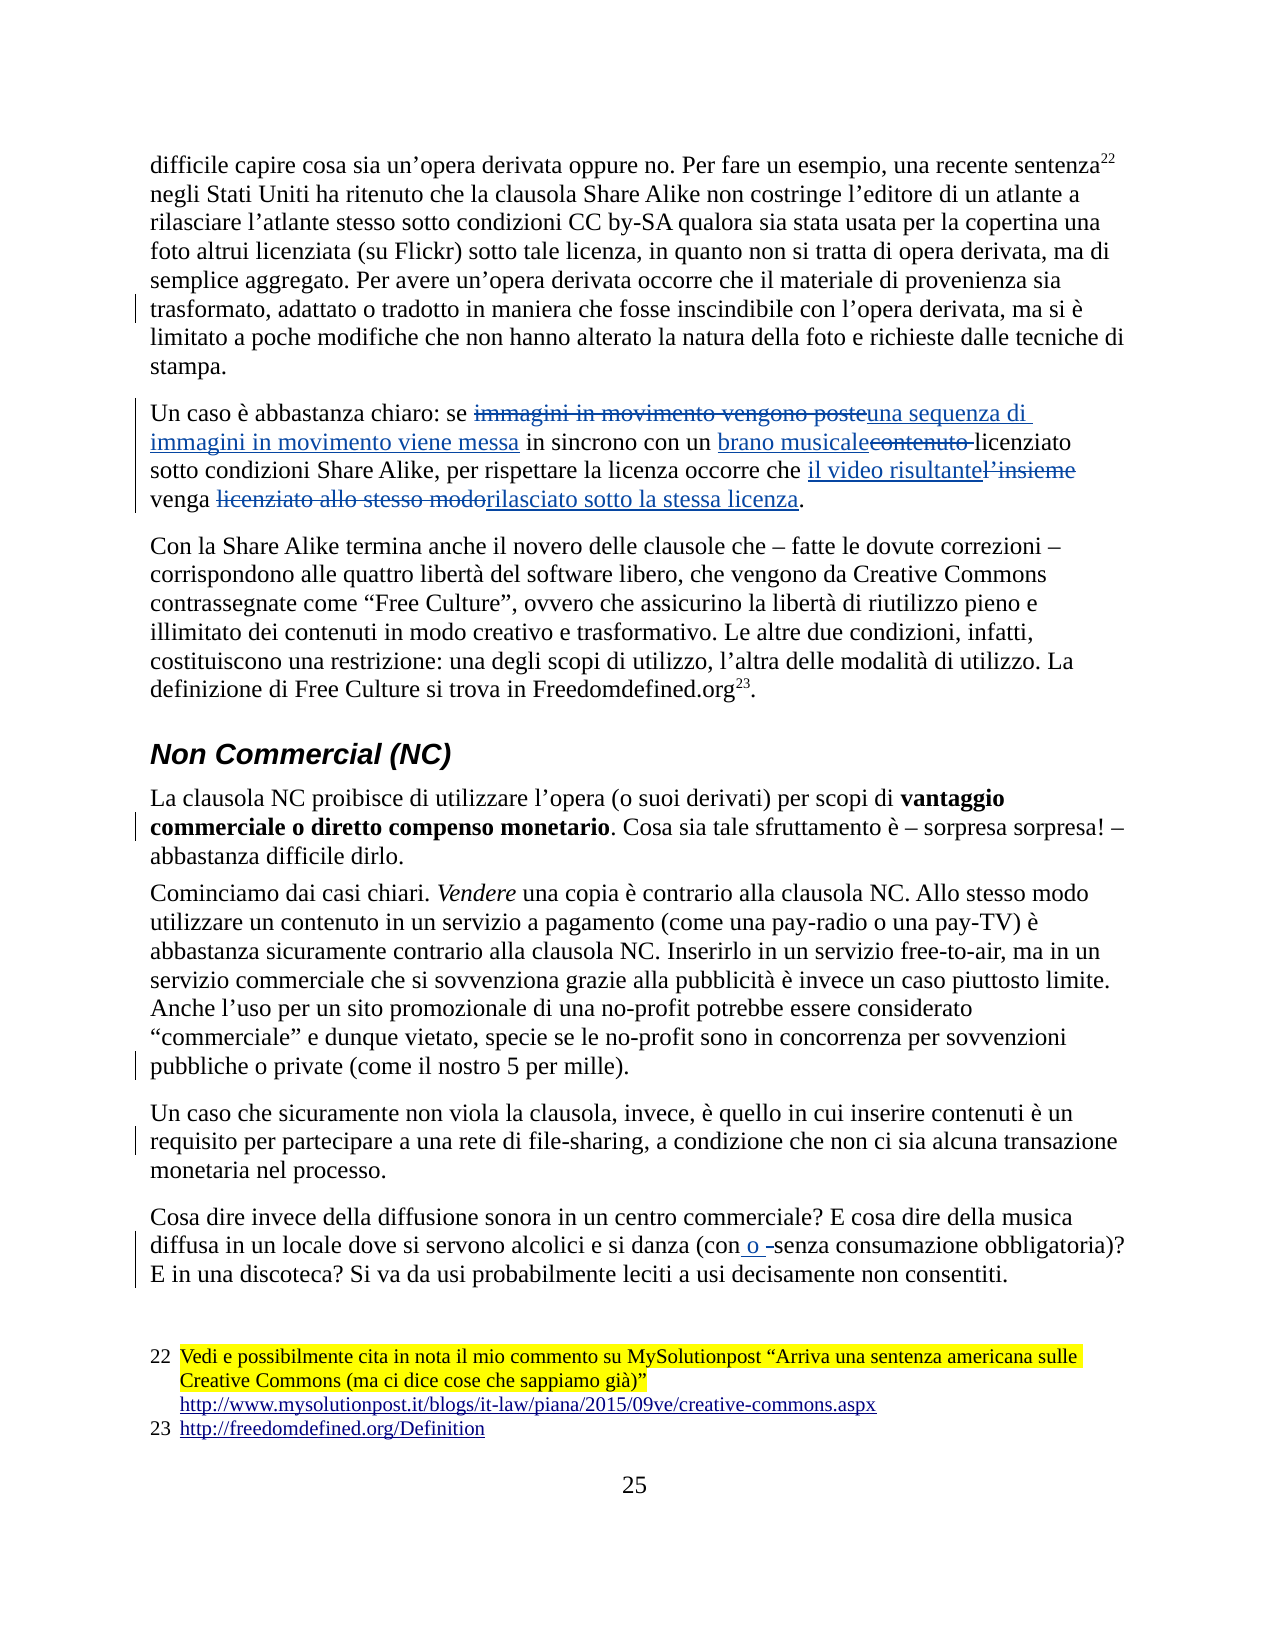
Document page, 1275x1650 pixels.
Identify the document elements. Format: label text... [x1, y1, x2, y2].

text Un caso è abbastanza chiaro: se una sequenza di immagini in movimento viene messa in sincrono con un brano musicalelicenziato sotto condizioni Share Alike, per rispettare la licenza occorre che il video risultante venga rilasciato sotto la stessa licenza. [150, 398, 1125, 513]
text Cominciamo dai casi chiari. Vendere una copia è contrario alla clausola NC. Allo stesso modo utilizzare un contenuto in un servizio a pagamento (come una pay-radio o una pay-TV) è abbastanza sicuramente contrario alla clausola NC. Inserirlo in un servizio free-to-air, ma in un servizio commerciale che si sovvenziona grazie alla pubblicità è invece un caso piuttosto limite. Anche l’uso per un sito promozionale di una no-profit potrebbe essere considerato “commerciale” e dunque vietato, specie se le no-profit sono in concorrenza per sovvenzioni pubbliche o private (come il nostro 5 per mille). [150, 878, 1125, 1080]
text Con la Share Alike termina anche il novero delle clausole che – fatte le dovute correzioni – corrispondono alle quattro libertà del software libero, che vengono da Creative Commons contrassegnate come “Free Culture”, ovvero che assicurino la libertà di riutilizzo pieno e illimitato dei contenuti in modo creativo e trasformativo. Le altre due condizioni, infatti, costituiscono una restrizione: una degli scopi di utilizzo, l’altra delle modalità di utilizzo. La definizione di Free Culture si trova in Freedomdefined.org. [150, 531, 1125, 703]
text http://freedomdefined.org/Definition [150, 1416, 1125, 1440]
subtitle Non Commercial (NC) [150, 737, 1125, 771]
text Un caso che sicuramente non viola la clausola, invece, è quello in cui inserire contenuti è un requisito per partecipare a una rete di file-sharing, a condizione che non ci sia alcuna transazione monetaria nel processo. [150, 1098, 1125, 1184]
text La clausola NC proibisce di utilizzare l’opera (o suoi derivati) per scopi di vantaggio commerciale o diretto compenso monetario. Cosa sia tale sfruttamento è – sorpresa sorpresa! – abbastanza difficile dirlo. [150, 783, 1125, 869]
text Cosa dire invece della diffusione sonora in un centro commerciale? E cosa dire della musica diffusa in un locale dove si servono alcolici e si danza (con o senza consumazione obbligatoria)? E in una discoteca? Si va da usi probabilmente leciti a usi decisamente non consentiti. [150, 1202, 1125, 1288]
text difficile capire cosa sia un’opera derivata oppure no. Per fare un esempio, una recente sentenza negli Stati Uniti ha ritenuto che la clausola Share Alike non costringe l’editore di un atlante a rilasciare l’atlante stesso sotto condizioni CC by-SA qualora sia stata usata per la copertina una foto altrui licenziata (su Flickr) sotto tale licenza, in quanto non si tratta di opera derivata, ma di semplice aggregato. Per avere un’opera derivata occorre che il materiale di provenienza sia trasformato, adattato o tradotto in maniera che fosse inscindibile con l’opera derivata, ma si è limitato a poche modifiche che non hanno alterato la natura della foto e richieste dalle tecniche di stampa. [150, 150, 1125, 380]
text Vedi e possibilmente cita in nota il mio commento su MySolutionpost “Arriva una sentenza americana sulle Creative Commons (ma ci dice cose che sappiamo già)” http://www.mysolutionpost.it/blogs/it-law/piana/2015/09ve/creative-commons.aspx [150, 1344, 1125, 1416]
